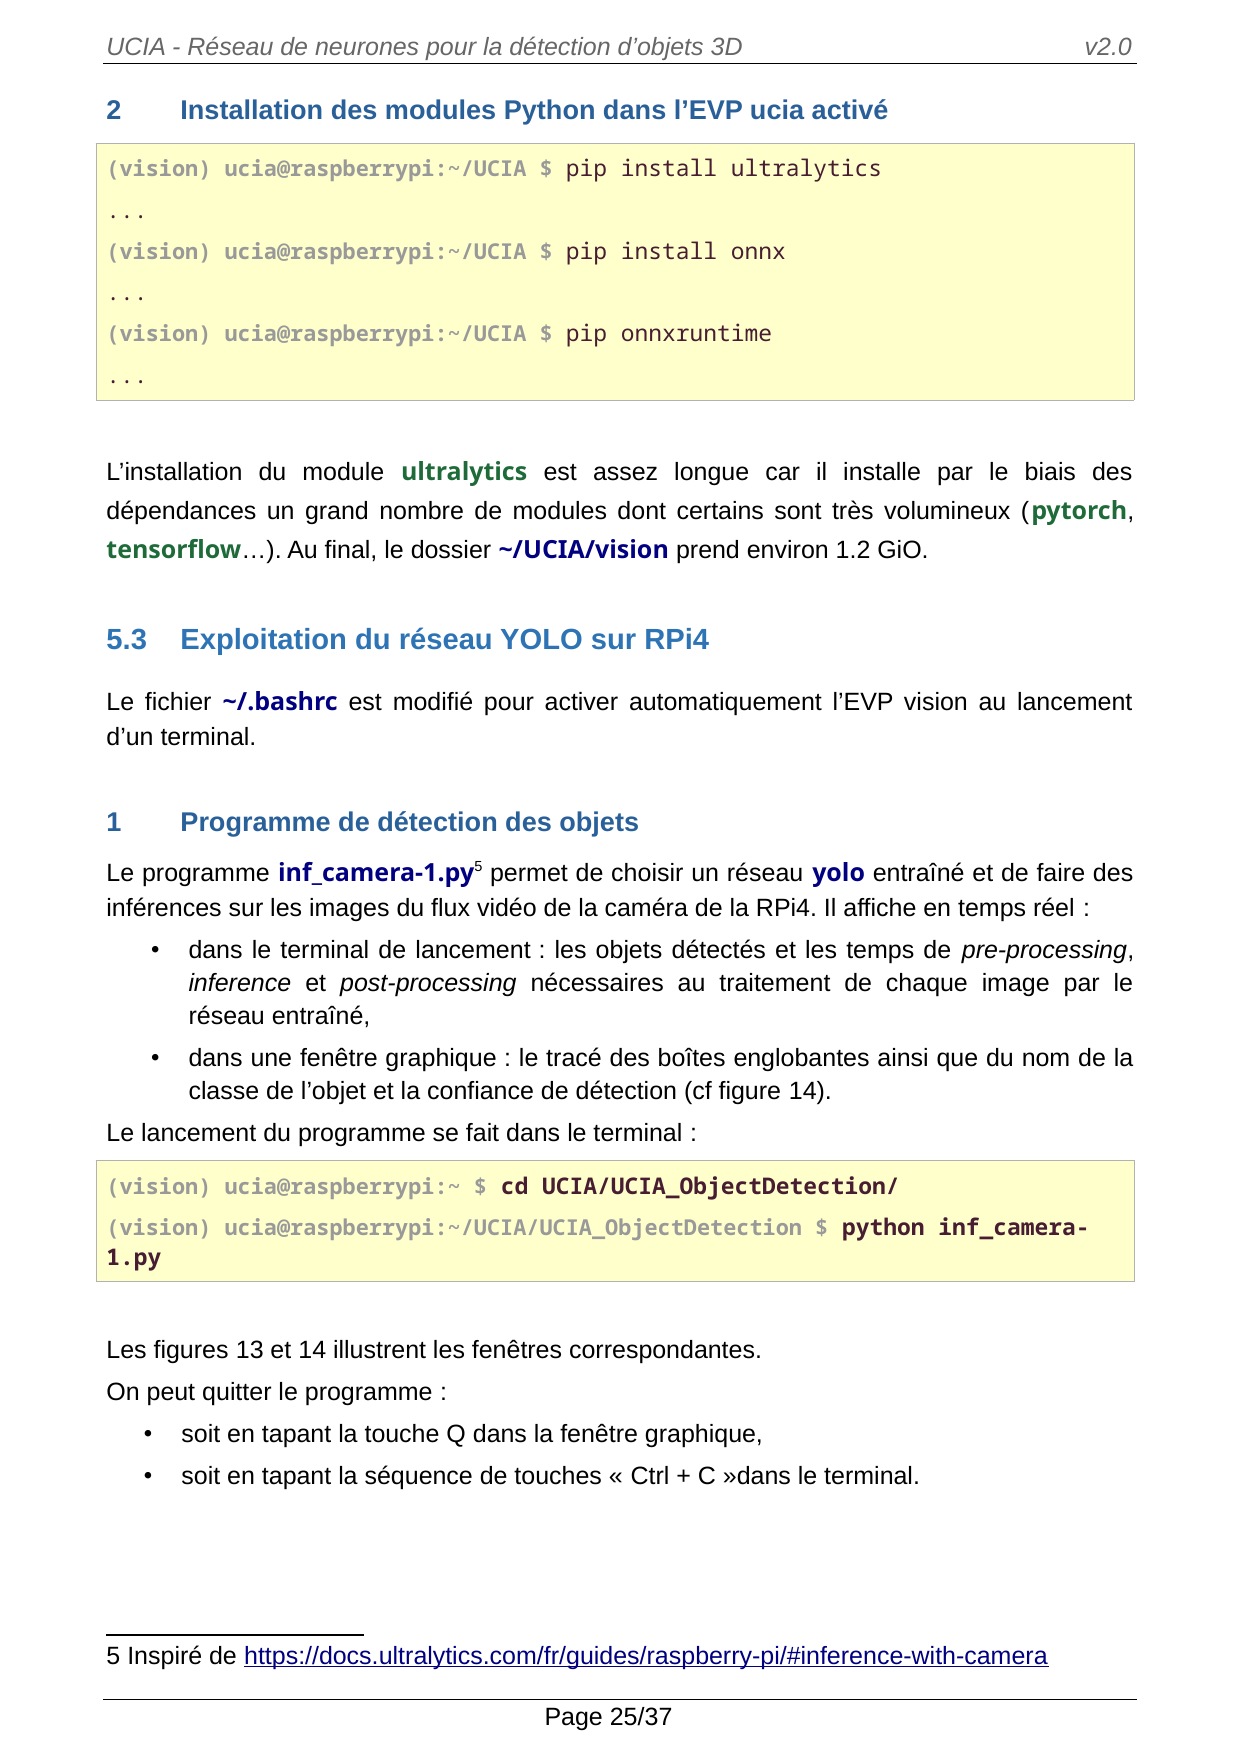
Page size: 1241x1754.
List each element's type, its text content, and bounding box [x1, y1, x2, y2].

list dans une fenêtre graphique : le tracé des boîtes englobantes ainsi que du nom de la classe de l’objet et la confiance de détection (cf figure 14). [151, 1043, 1134, 1105]
text (vision) ucia@raspberrypi:~/UCIA/UCIA_ObjectDetection $ python inf_camera-1.py [97, 1201, 1134, 1281]
text (vision) ucia@raspberrypi:~/UCIA $ pip install ultralytics [97, 144, 1134, 183]
text ... [97, 184, 1134, 224]
text Le fichier ~/.bashrc est modifié pour activer automatiquement l’EVP vision au lancement d’un terminal. [106, 684, 1134, 751]
text Les figures 13 et 14 illustrent les fenêtres correspondantes. [106, 1335, 1134, 1364]
text ... [97, 349, 1134, 400]
list dans le terminal de lancement : les objets détectés et les temps de pre-processing, inference et post-processing nécessaires au traitement de chaque image par le réseau entraîné, [151, 935, 1134, 1030]
list soit en tapant la touche Q dans la fenêtre graphique, [144, 1419, 1134, 1448]
text Inspiré de https://docs.ultralytics.com/fr/guides/raspberry-pi/#inference-with-camera [106, 1641, 1134, 1669]
text L’installation du module ultralytics est assez longue car il installe par le biais des dépendances un grand nombre de modules dont certains sont très volumineux (pytorch, tensorflow…). Au final, le dossier ~/UCIA/vision prend environ 1.2 GiO. [106, 453, 1134, 566]
text Le programme inf_camera-1.py permet de choisir un réseau yolo entraîné et de faire des inférences sur les images du flux vidéo de la caméra de la RPi4. Il affiche en temps réel : [106, 855, 1134, 922]
list soit en tapant la séquence de touches « Ctrl + C »dans le terminal. [144, 1461, 1134, 1490]
text (vision) ucia@raspberrypi:~/UCIA $ pip install onnx [97, 225, 1134, 265]
text On peut quitter le programme : [106, 1377, 1134, 1406]
subtitle Programme de détection des objets [106, 806, 1134, 837]
text (vision) ucia@raspberrypi:~/UCIA $ pip onnxruntime [97, 308, 1134, 348]
subtitle Exploitation du réseau YOLO sur RPi4 [106, 622, 1134, 655]
text ... [97, 266, 1134, 307]
text Le lancement du programme se fait dans le terminal : [106, 1118, 1134, 1147]
text (vision) ucia@raspberrypi:~ $ cd UCIA/UCIA_ObjectDetection/ [97, 1161, 1134, 1200]
subtitle Installation des modules Python dans l’EVP ucia activé [106, 94, 1134, 125]
